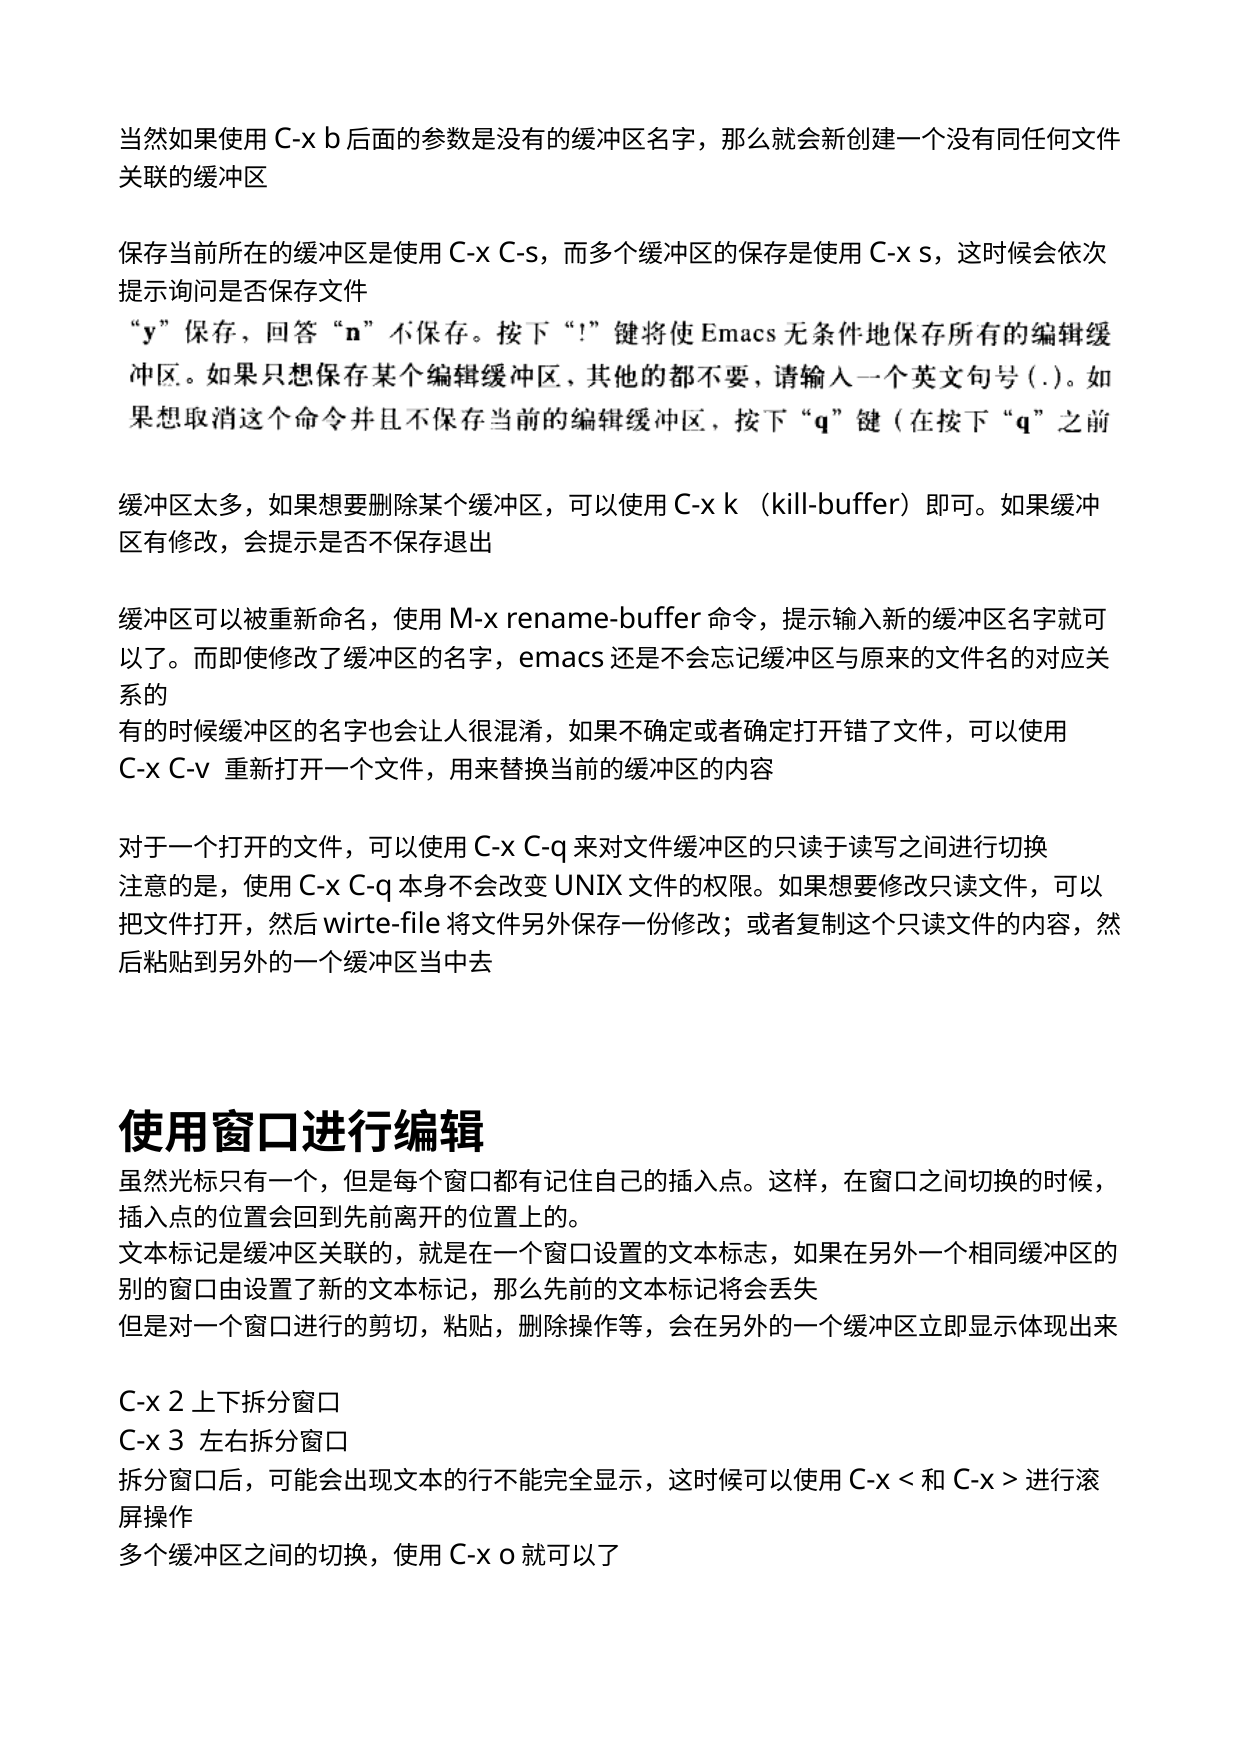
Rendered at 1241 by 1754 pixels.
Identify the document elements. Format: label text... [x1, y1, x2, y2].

text C-x C-v 重新打开一个文件，用来替换当前的缓冲区的内容 [118, 748, 1122, 787]
text 注意的是，使用C-x C-q本身不会改变UNIX文件的权限。如果想要修改只读文件，可以把文件打开，然后wirte-file将文件另外保存一份修改；或者复制这个只读文件的内容，然后粘贴到另外的一个缓冲区当中去 [118, 864, 1122, 978]
text 但是对一个窗口进行的剪切，粘贴，删除操作等，会在另外的一个缓冲区立即显示体现出来 [118, 1306, 1122, 1342]
text 缓冲区可以被重新命名，使用M-x rename-buffer命令，提示输入新的缓冲区名字就可以了。而即使修改了缓冲区的名字，emacs还是不会忘记缓冲区与原来的文件名的对应关系的 [118, 598, 1122, 712]
text 保存当前所在的缓冲区是使用C-x C-s，而多个缓冲区的保存是使用C-x s，这时候会依次提示询问是否保存文件 [118, 232, 1122, 307]
text 对于一个打开的文件，可以使用C-x C-q来对文件缓冲区的只读于读写之间进行切换 [118, 826, 1122, 864]
text 有的时候缓冲区的名字也会让人很混淆，如果不确定或者确定打开错了文件，可以使用 [118, 712, 1122, 748]
text C-x 3 左右拆分窗口 [118, 1420, 1122, 1459]
text 文本标记是缓冲区关联的，就是在一个窗口设置的文本标志，如果在另外一个相同缓冲区的别的窗口由设置了新的文本标记，那么先前的文本标记将会丢失 [118, 1234, 1122, 1306]
text C-x 2 上下拆分窗口 [118, 1381, 1122, 1420]
text 使用窗口进行编辑 [118, 1095, 1122, 1161]
text 拆分窗口后，可能会出现文本的行不能完全显示，这时候可以使用C-x < 和 C-x > 进行滚屏操作 [118, 1459, 1122, 1534]
picture [118, 307, 1123, 445]
text 缓冲区太多，如果想要删除某个缓冲区，可以使用C-x k （kill-buffer）即可。如果缓冲区有修改，会提示是否不保存退出 [118, 484, 1122, 559]
text 虽然光标只有一个，但是每个窗口都有记住自己的插入点。这样，在窗口之间切换的时候，插入点的位置会回到先前离开的位置上的。 [118, 1161, 1122, 1234]
text 当然如果使用 C-x b后面的参数是没有的缓冲区名字，那么就会新创建一个没有同任何文件关联的缓冲区 [118, 118, 1122, 193]
text 多个缓冲区之间的切换，使用 C-x o就可以了 [118, 1534, 1122, 1573]
